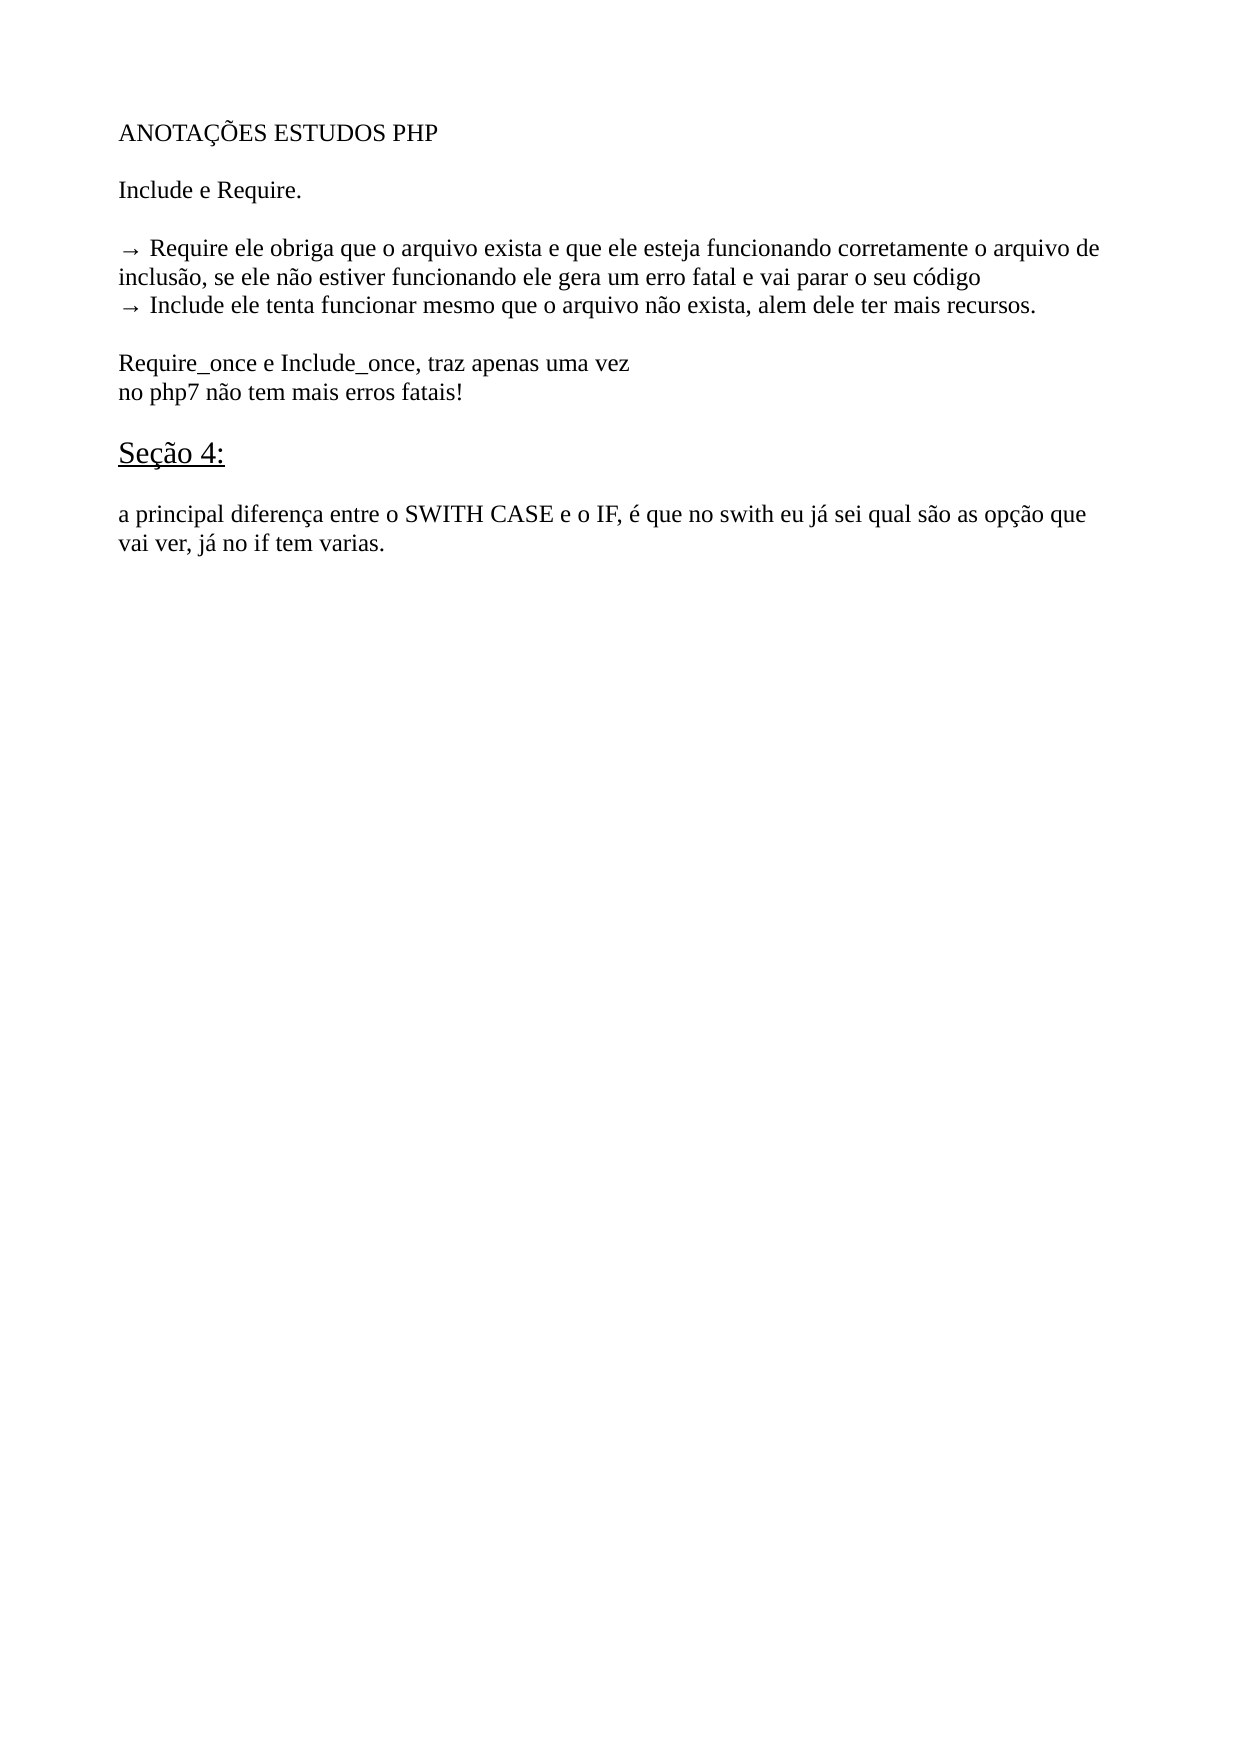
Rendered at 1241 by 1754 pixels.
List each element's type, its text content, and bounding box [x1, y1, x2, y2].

text ANOTAÇÕES ESTUDOS PHP [118, 118, 1122, 147]
text → Require ele obriga que o arquivo exista e que ele esteja funcionando corretamente o arquivo de inclusão, se ele não estiver funcionando ele gera um erro fatal e vai parar o seu código [118, 233, 1122, 291]
text Seção 4: [118, 434, 1122, 470]
text no php7 não tem mais erros fatais! [118, 377, 1122, 406]
text Include e Require. [118, 176, 1122, 204]
text a principal diferença entre o SWITH CASE e o IF, é que no swith eu já sei qual são as opção que vai ver, já no if tem varias. [118, 499, 1122, 557]
text Require_once e Include_once, traz apenas uma vez [118, 348, 1122, 377]
text → Include ele tenta funcionar mesmo que o arquivo não exista, alem dele ter mais recursos. [118, 291, 1122, 319]
